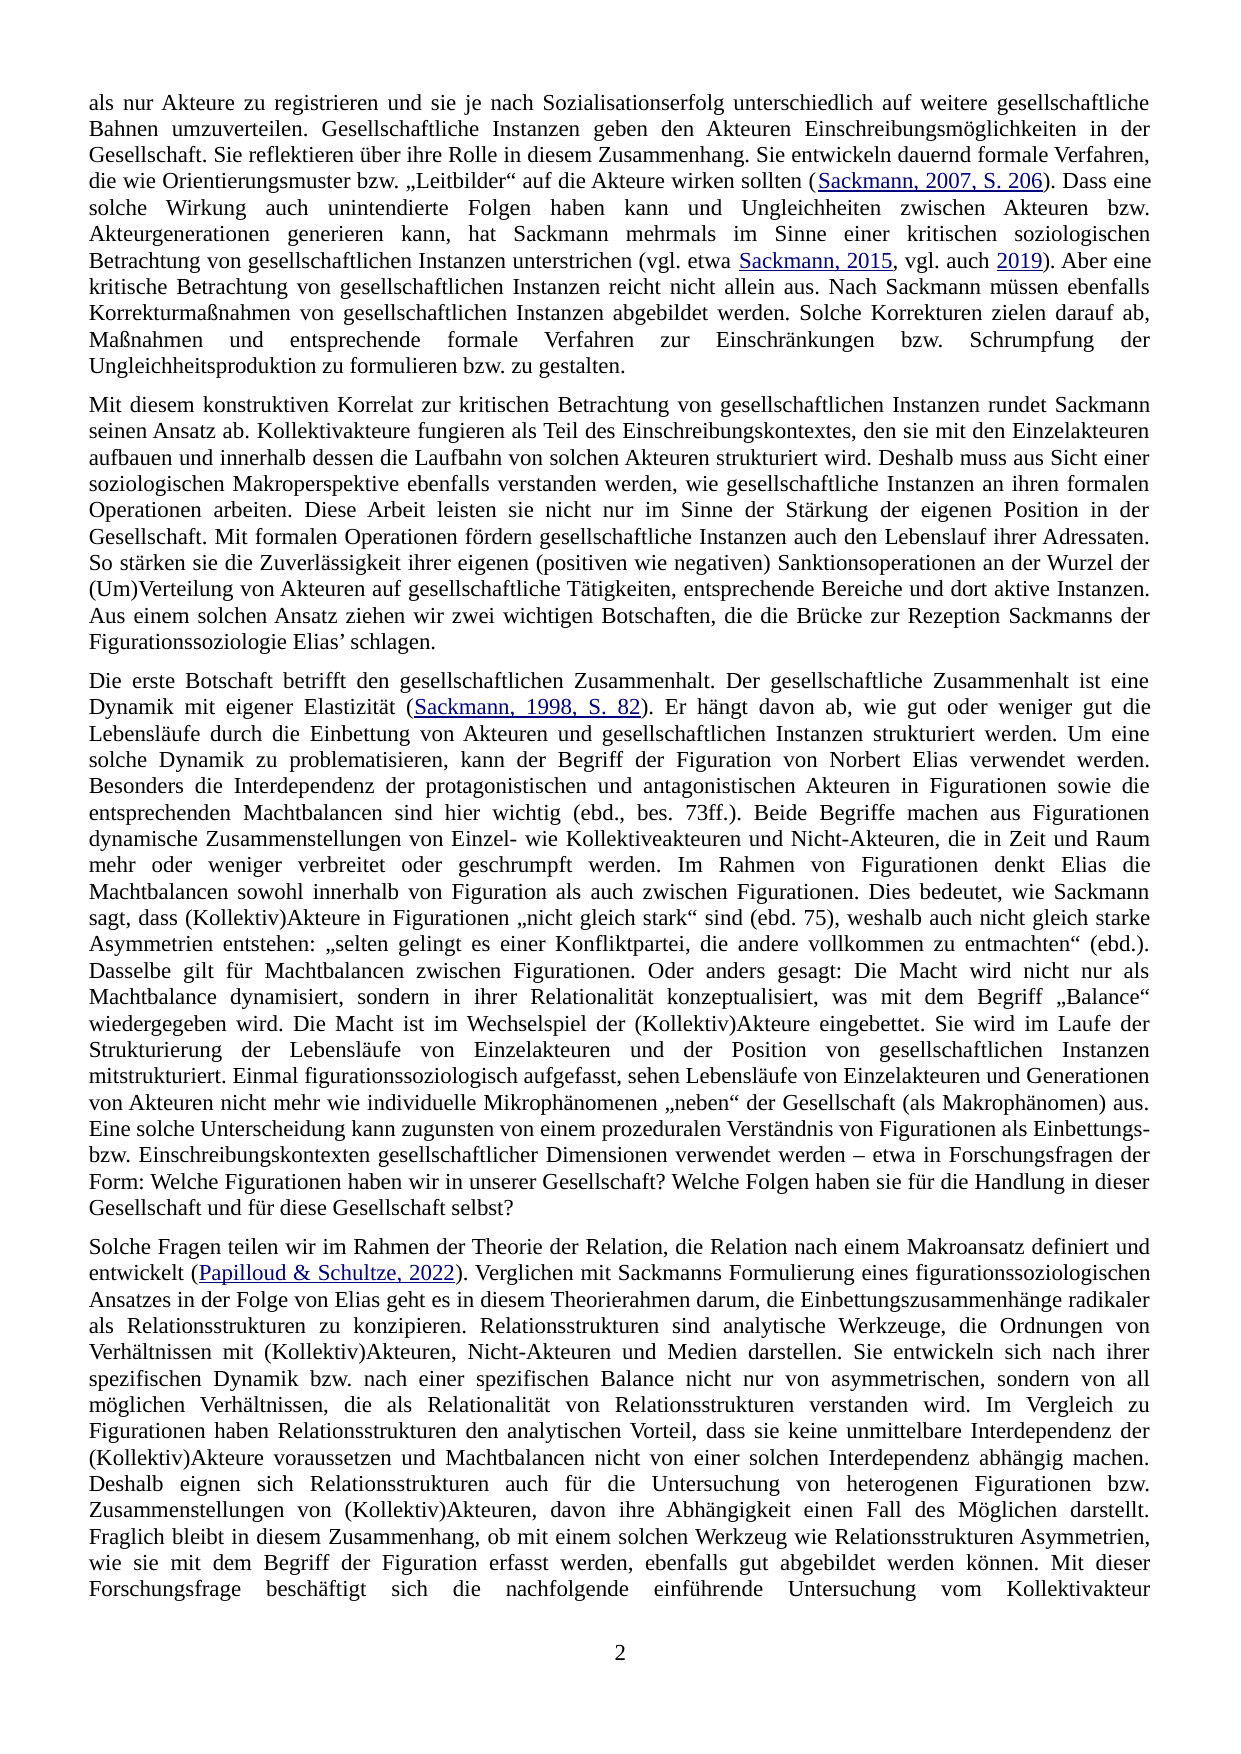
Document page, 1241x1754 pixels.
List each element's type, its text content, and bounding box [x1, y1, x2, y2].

text Die erste Botschaft betrifft den gesellschaftlichen Zusammenhalt. Der gesellschaftliche Zusammenhalt ist eine Dynamik mit eigener Elastizität (Sackmann, 1998, S. 82). Er hängt davon ab, wie gut oder weniger gut die Lebensläufe durch die Einbettung von Akteuren und gesellschaftlichen Instanzen strukturiert werden. Um eine solche Dynamik zu problematisieren, kann der Begriff der Figuration von Norbert Elias verwendet werden. Besonders die Interdependenz der protagonistischen und antagonistischen Akteuren in Figurationen sowie die entsprechenden Machtbalancen sind hier wichtig (ebd., bes. 73ff.). Beide Begriffe machen aus Figurationen dynamische Zusammenstellungen von Einzel- wie Kollektiveakteuren und Nicht-Akteuren, die in Zeit und Raum mehr oder weniger verbreitet oder geschrumpft werden. Im Rahmen von Figurationen denkt Elias die Machtbalancen sowohl innerhalb von Figuration als auch zwischen Figurationen. Dies bedeutet, wie Sackmann sagt, dass (Kollektiv)Akteure in Figurationen „nicht gleich stark“ sind (ebd. 75), weshalb auch nicht gleich starke Asymmetrien entstehen: „selten gelingt es einer Konfliktpartei, die andere vollkommen zu entmachten“ (ebd.). Dasselbe gilt für Machtbalancen zwischen Figurationen. Oder anders gesagt: Die Macht wird nicht nur als Machtbalance dynamisiert, sondern in ihrer Relationalität konzeptualisiert, was mit dem Begriff „Balance“ wiedergegeben wird. Die Macht ist im Wechselspiel der (Kollektiv)Akteure eingebettet. Sie wird im Laufe der Strukturierung der Lebensläufe von Einzelakteuren und der Position von gesellschaftlichen Instanzen mitstrukturiert. Einmal figurationssoziologisch aufgefasst, sehen Lebensläufe von Einzelakteuren und Generationen von Akteuren nicht mehr wie individuelle Mikrophänomenen „neben“ der Gesellschaft (als Makrophänomen) aus. Eine solche Unterscheidung kann zugunsten von einem prozeduralen Verständnis von Figurationen als Einbettungs- bzw. Einschreibungskontexten gesellschaftlicher Dimensionen verwendet werden – etwa in Forschungsfragen der Form: Welche Figurationen haben wir in unserer Gesellschaft? Welche Folgen haben sie für die Handlung in dieser Gesellschaft und für diese Gesellschaft selbst? [88, 667, 1152, 1220]
text Mit diesem konstruktiven Korrelat zur kritischen Betrachtung von gesellschaftlichen Instanzen rundet Sackmann seinen Ansatz ab. Kollektivakteure fungieren als Teil des Einschreibungskontextes, den sie mit den Einzelakteuren aufbauen und innerhalb dessen die Laufbahn von solchen Akteuren strukturiert wird. Deshalb muss aus Sicht einer soziologischen Makroperspektive ebenfalls verstanden werden, wie gesellschaftliche Instanzen an ihren formalen Operationen arbeiten. Diese Arbeit leisten sie nicht nur im Sinne der Stärkung der eigenen Position in der Gesellschaft. Mit formalen Operationen fördern gesellschaftliche Instanzen auch den Lebenslauf ihrer Adressaten. So stärken sie die Zuverlässigkeit ihrer eigenen (positiven wie negativen) Sanktionsoperationen an der Wurzel der (Um)Verteilung von Akteuren auf gesellschaftliche Tätigkeiten, entsprechende Bereiche und dort aktive Instanzen. Aus einem solchen Ansatz ziehen wir zwei wichtigen Botschaften, die die Brücke zur Rezeption Sackmanns der Figurationssoziologie Elias’ schlagen. [88, 391, 1152, 654]
text als nur Akteure zu registrieren und sie je nach Sozialisationserfolg unterschiedlich auf weitere gesellschaftliche Bahnen umzuverteilen. Gesellschaftliche Instanzen geben den Akteuren Einschreibungsmöglichkeiten in der Gesellschaft. Sie reflektieren über ihre Rolle in diesem Zusammenhang. Sie entwickeln dauernd formale Verfahren, die wie Orientierungsmuster bzw. „Leitbilder“ auf die Akteure wirken sollten (Sackmann, 2007, S. 206). Dass eine solche Wirkung auch unintendierte Folgen haben kann und Ungleichheiten zwischen Akteuren bzw. Akteurgenerationen generieren kann, hat Sackmann mehrmals im Sinne einer kritischen soziologischen Betrachtung von gesellschaftlichen Instanzen unterstrichen (vgl. etwa Sackmann, 2015, vgl. auch 2019). Aber eine kritische Betrachtung von gesellschaftlichen Instanzen reicht nicht allein aus. Nach Sackmann müssen ebenfalls Korrekturmaßnahmen von gesellschaftlichen Instanzen abgebildet werden. Solche Korrekturen zielen darauf ab, Maßnahmen und entsprechende formale Verfahren zur Einschränkungen bzw. Schrumpfung der Ungleichheitsproduktion zu formulieren bzw. zu gestalten. [88, 88, 1152, 378]
text Solche Fragen teilen wir im Rahmen der Theorie der Relation, die Relation nach einem Makroansatz definiert und entwickelt (Papilloud & Schultze, 2022). Verglichen mit Sackmanns Formulierung eines figurationssoziologischen Ansatzes in der Folge von Elias geht es in diesem Theorierahmen darum, die Einbettungszusammenhänge radikaler als Relationsstrukturen zu konzipieren. Relationsstrukturen sind analytische Werkzeuge, die Ordnungen von Verhältnissen mit (Kollektiv)Akteuren, Nicht-Akteuren und Medien darstellen. Sie entwickeln sich nach ihrer spezifischen Dynamik bzw. nach einer spezifischen Balance nicht nur von asymmetrischen, sondern von all möglichen Verhältnissen, die als Relationalität von Relationsstrukturen verstanden wird. Im Vergleich zu Figurationen haben Relationsstrukturen den analytischen Vorteil, dass sie keine unmittelbare Interdependenz der (Kollektiv)Akteure voraussetzen und Machtbalancen nicht von einer solchen Interdependenz abhängig machen. Deshalb eignen sich Relationsstrukturen auch für die Untersuchung von heterogenen Figurationen bzw. Zusammenstellungen von (Kollektiv)Akteuren, davon ihre Abhängigkeit einen Fall des Möglichen darstellt. Fraglich bleibt in diesem Zusammenhang, ob mit einem solchen Werkzeug wie Relationsstrukturen Asymmetrien, wie sie mit dem Begriff der Figuration erfasst werden, ebenfalls gut abgebildet werden können. Mit dieser Forschungsfrage beschäftigt sich die nachfolgende einführende Untersuchung vom Kollektivakteur [88, 1233, 1152, 1602]
